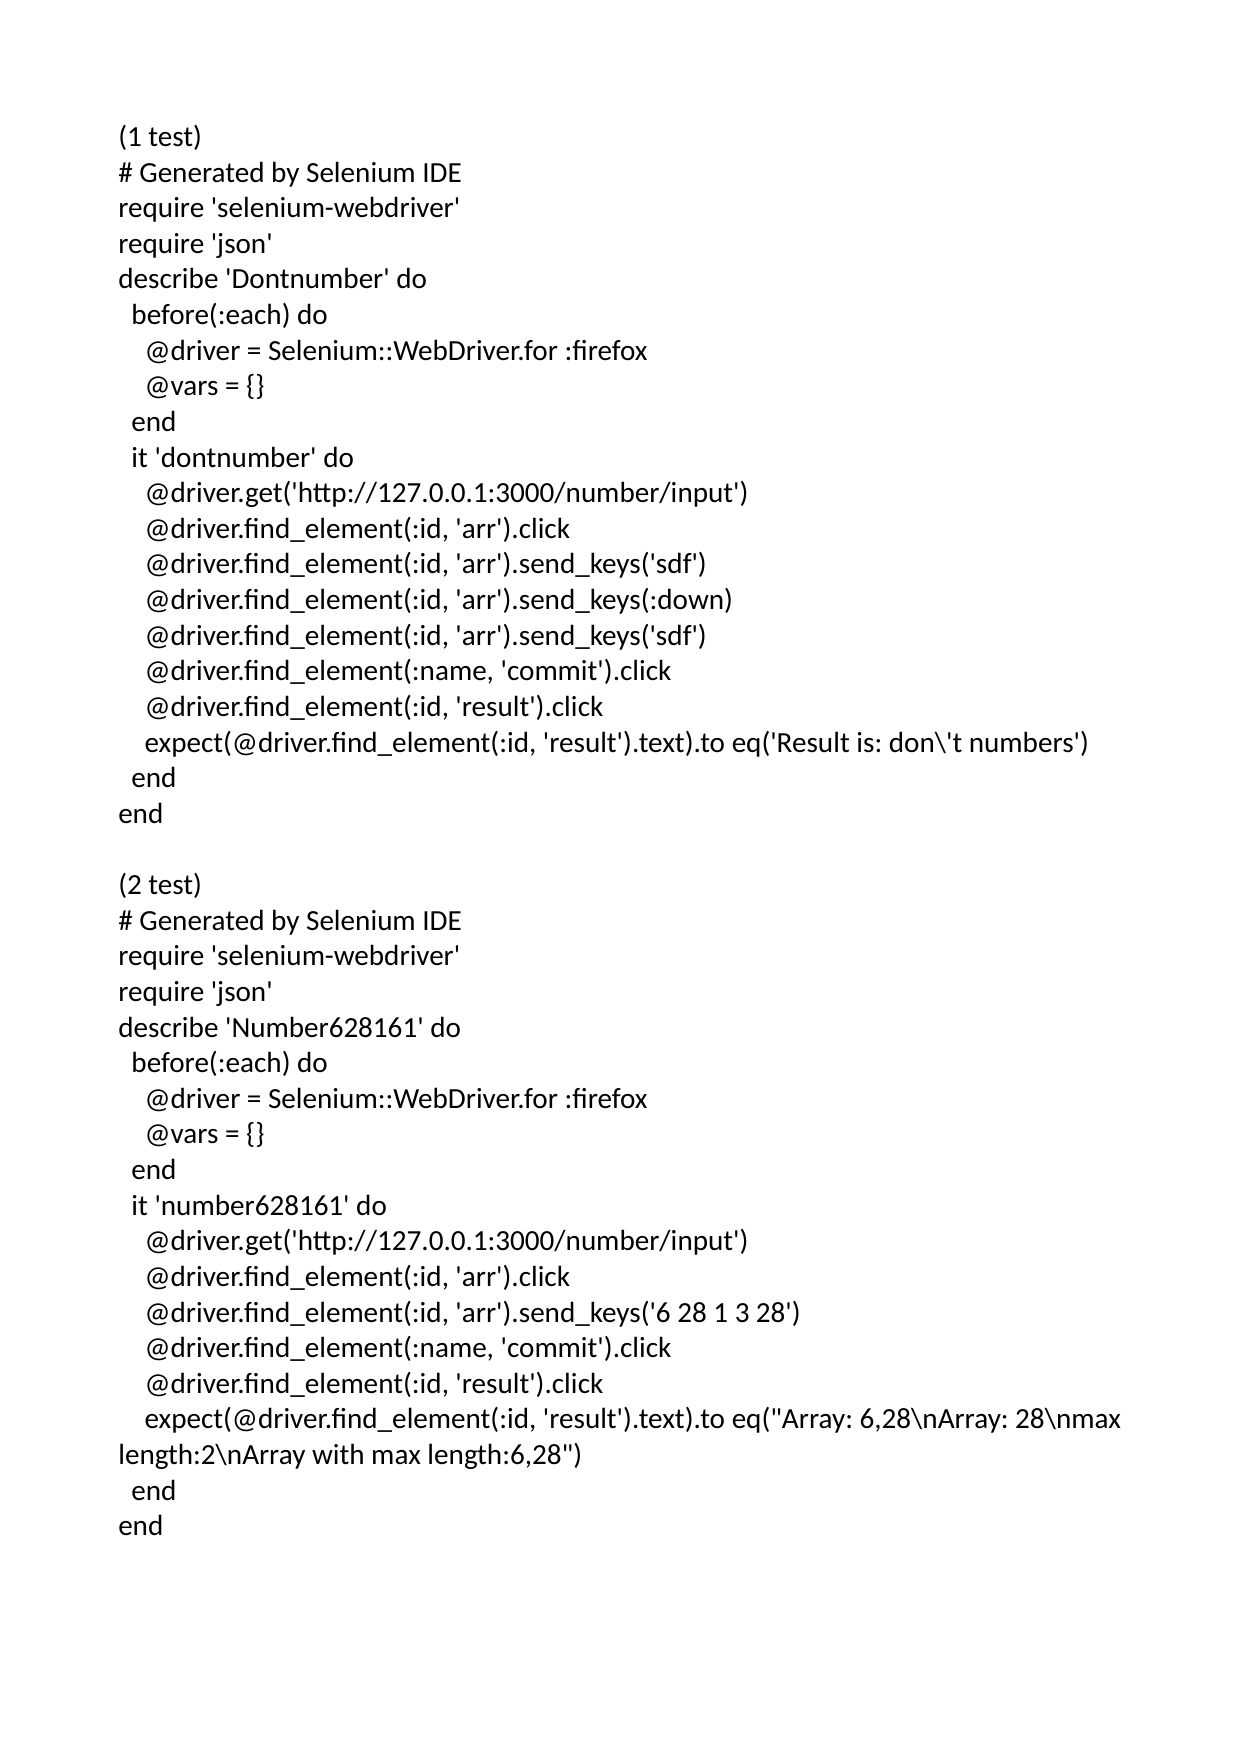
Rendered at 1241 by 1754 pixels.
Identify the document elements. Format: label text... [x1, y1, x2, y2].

text (1 test) [118, 118, 1122, 154]
text @driver.find_element(:id, 'arr').send_keys('sdf') [118, 617, 1122, 652]
text expect(@driver.find_element(:id, 'result').text).to eq('Result is: don\'t numbers') [118, 724, 1122, 759]
text expect(@driver.find_element(:id, 'result').text).to eq("Array: 6,28\nArray: 28\nmax length:2\nArray with max length:6,28") [118, 1401, 1122, 1472]
text end [118, 795, 1122, 831]
text require 'json' [118, 973, 1122, 1009]
text end [118, 759, 1122, 795]
text end [118, 403, 1122, 439]
text @driver.find_element(:id, 'result').click [118, 1365, 1122, 1401]
text before(:each) do [118, 296, 1122, 332]
text (2 test) [118, 866, 1122, 902]
text require 'selenium-webdriver' [118, 937, 1122, 973]
text @driver.find_element(:name, 'commit').click [118, 652, 1122, 688]
text before(:each) do [118, 1044, 1122, 1080]
text @driver = Selenium::WebDriver.for :firefox [118, 1080, 1122, 1116]
text end [118, 1472, 1122, 1507]
text require 'json' [118, 225, 1122, 261]
text @driver.find_element(:id, 'arr').send_keys(:down) [118, 581, 1122, 617]
text end [118, 1507, 1122, 1543]
text @driver = Selenium::WebDriver.for :firefox [118, 332, 1122, 367]
text @driver.find_element(:name, 'commit').click [118, 1329, 1122, 1365]
text describe 'Dontnumber' do [118, 261, 1122, 296]
text describe 'Number628161' do [118, 1009, 1122, 1044]
text @driver.get('http://127.0.0.1:3000/number/input') [118, 1222, 1122, 1258]
text end [118, 1151, 1122, 1187]
text # Generated by Selenium IDE [118, 154, 1122, 189]
text # Generated by Selenium IDE [118, 902, 1122, 937]
text @driver.find_element(:id, 'result').click [118, 688, 1122, 724]
text @vars = {} [118, 1116, 1122, 1151]
text @driver.get('http://127.0.0.1:3000/number/input') [118, 474, 1122, 510]
text @driver.find_element(:id, 'arr').click [118, 1258, 1122, 1294]
text it 'dontnumber' do [118, 439, 1122, 474]
text it 'number628161' do [118, 1187, 1122, 1222]
text @driver.find_element(:id, 'arr').send_keys('6 28 1 3 28') [118, 1294, 1122, 1329]
text @driver.find_element(:id, 'arr').click [118, 510, 1122, 546]
text require 'selenium-webdriver' [118, 189, 1122, 225]
text @vars = {} [118, 367, 1122, 403]
text @driver.find_element(:id, 'arr').send_keys('sdf') [118, 546, 1122, 581]
